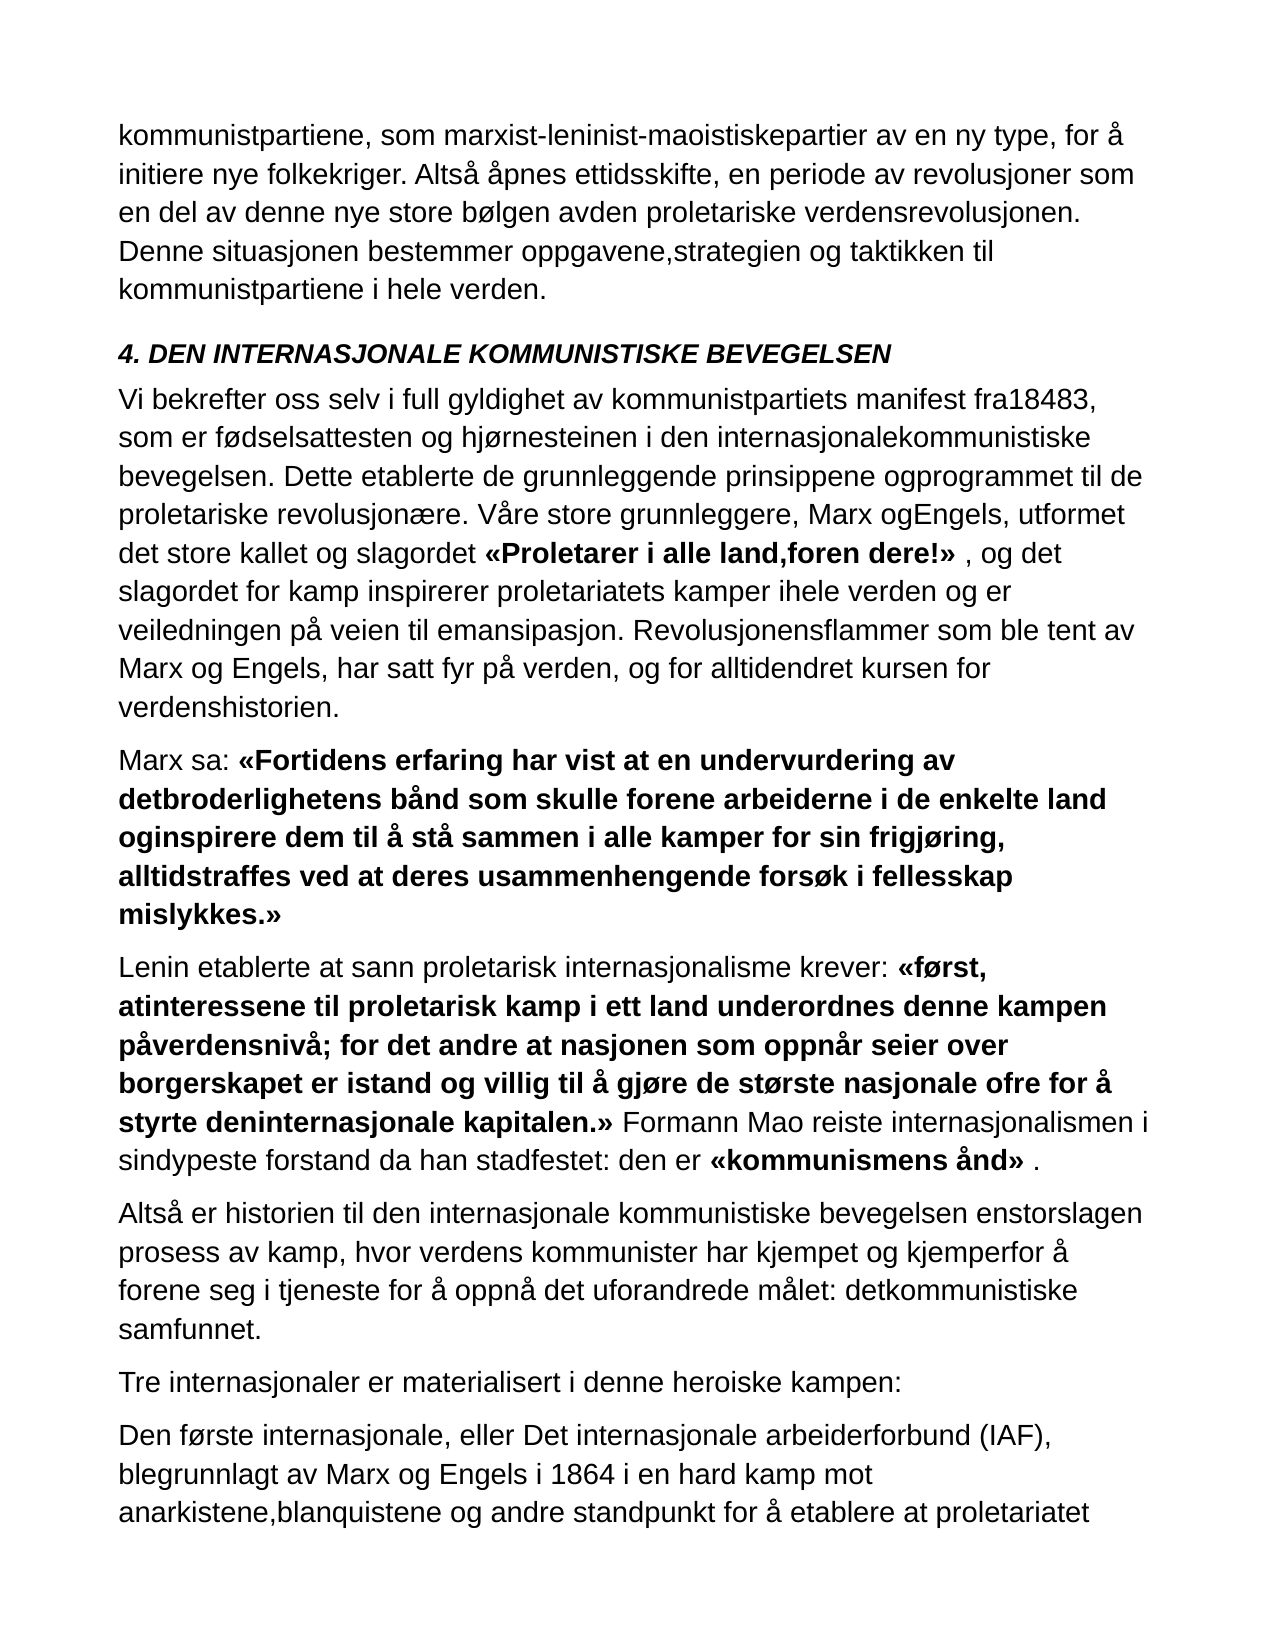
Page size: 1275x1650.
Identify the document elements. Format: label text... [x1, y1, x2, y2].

text Lenin etablerte at sann proletarisk internasjonalisme krever: «først, atinteressene til proletarisk kamp i ett land underordnes denne kampen påverdensnivå; for det andre at nasjonen som oppnår seier over borgerskapet er istand og villig til å gjøre de største nasjonale ofre for å styrte deninternasjonale kapitalen.» Formann Mao reiste internasjonalismen i sindypeste forstand da han stadfestet: den er «kommunismens ånd» . [118, 950, 1157, 1177]
text Tre internasjonaler er materialisert i denne heroiske kampen: [118, 1365, 1157, 1398]
text Den første internasjonale, eller Det internasjonale arbeiderforbund (IAF), blegrunnlagt av Marx og Engels i 1864 i en hard kamp mot anarkistene,blanquistene og andre standpunkt for å etablere at proletariatet [118, 1418, 1157, 1529]
text Marx sa: «Fortidens erfaring har vist at en undervurdering av detbroderlighetens bånd som skulle forene arbeiderne i de enkelte land oginspirere dem til å stå sammen i alle kamper for sin frigjøring, alltidstraffes ved at deres usammenhengende forsøk i fellesskap mislykkes.» [118, 743, 1157, 931]
text Vi bekrefter oss selv i full gyldighet av kommunistpartiets manifest fra18483, som er fødselsattesten og hjørnesteinen i den internasjonalekommunistiske bevegelsen. Dette etablerte de grunnleggende prinsippene ogprogrammet til de proletariske revolusjonære. Våre store grunnleggere, Marx ogEngels, utformet det store kallet og slagordet «Proletarer i alle land,foren dere!» , og det slagordet for kamp inspirerer proletariatets kamper ihele verden og er veiledningen på veien til emansipasjon. Revolusjonensflammer som ble tent av Marx og Engels, har satt fyr på verden, og for alltidendret kursen for verdenshistorien. [118, 382, 1157, 723]
subtitle 4. DEN INTERNASJONALE KOMMUNISTISKE BEVEGELSEN [118, 338, 1157, 369]
text kommunistpartiene, som marxist-leninist-maoistiskepartier av en ny type, for å initiere nye folkekriger. Altså åpnes ettidsskifte, en periode av revolusjoner som en del av denne nye store bølgen avden proletariske verdensrevolusjonen. Denne situasjonen bestemmer oppgavene,strategien og taktikken til kommunistpartiene i hele verden. [118, 118, 1157, 306]
text Altså er historien til den internasjonale kommunistiske bevegelsen enstorslagen prosess av kamp, hvor verdens kommunister har kjempet og kjemperfor å forene seg i tjeneste for å oppnå det uforandrede målet: detkommunistiske samfunnet. [118, 1196, 1157, 1345]
